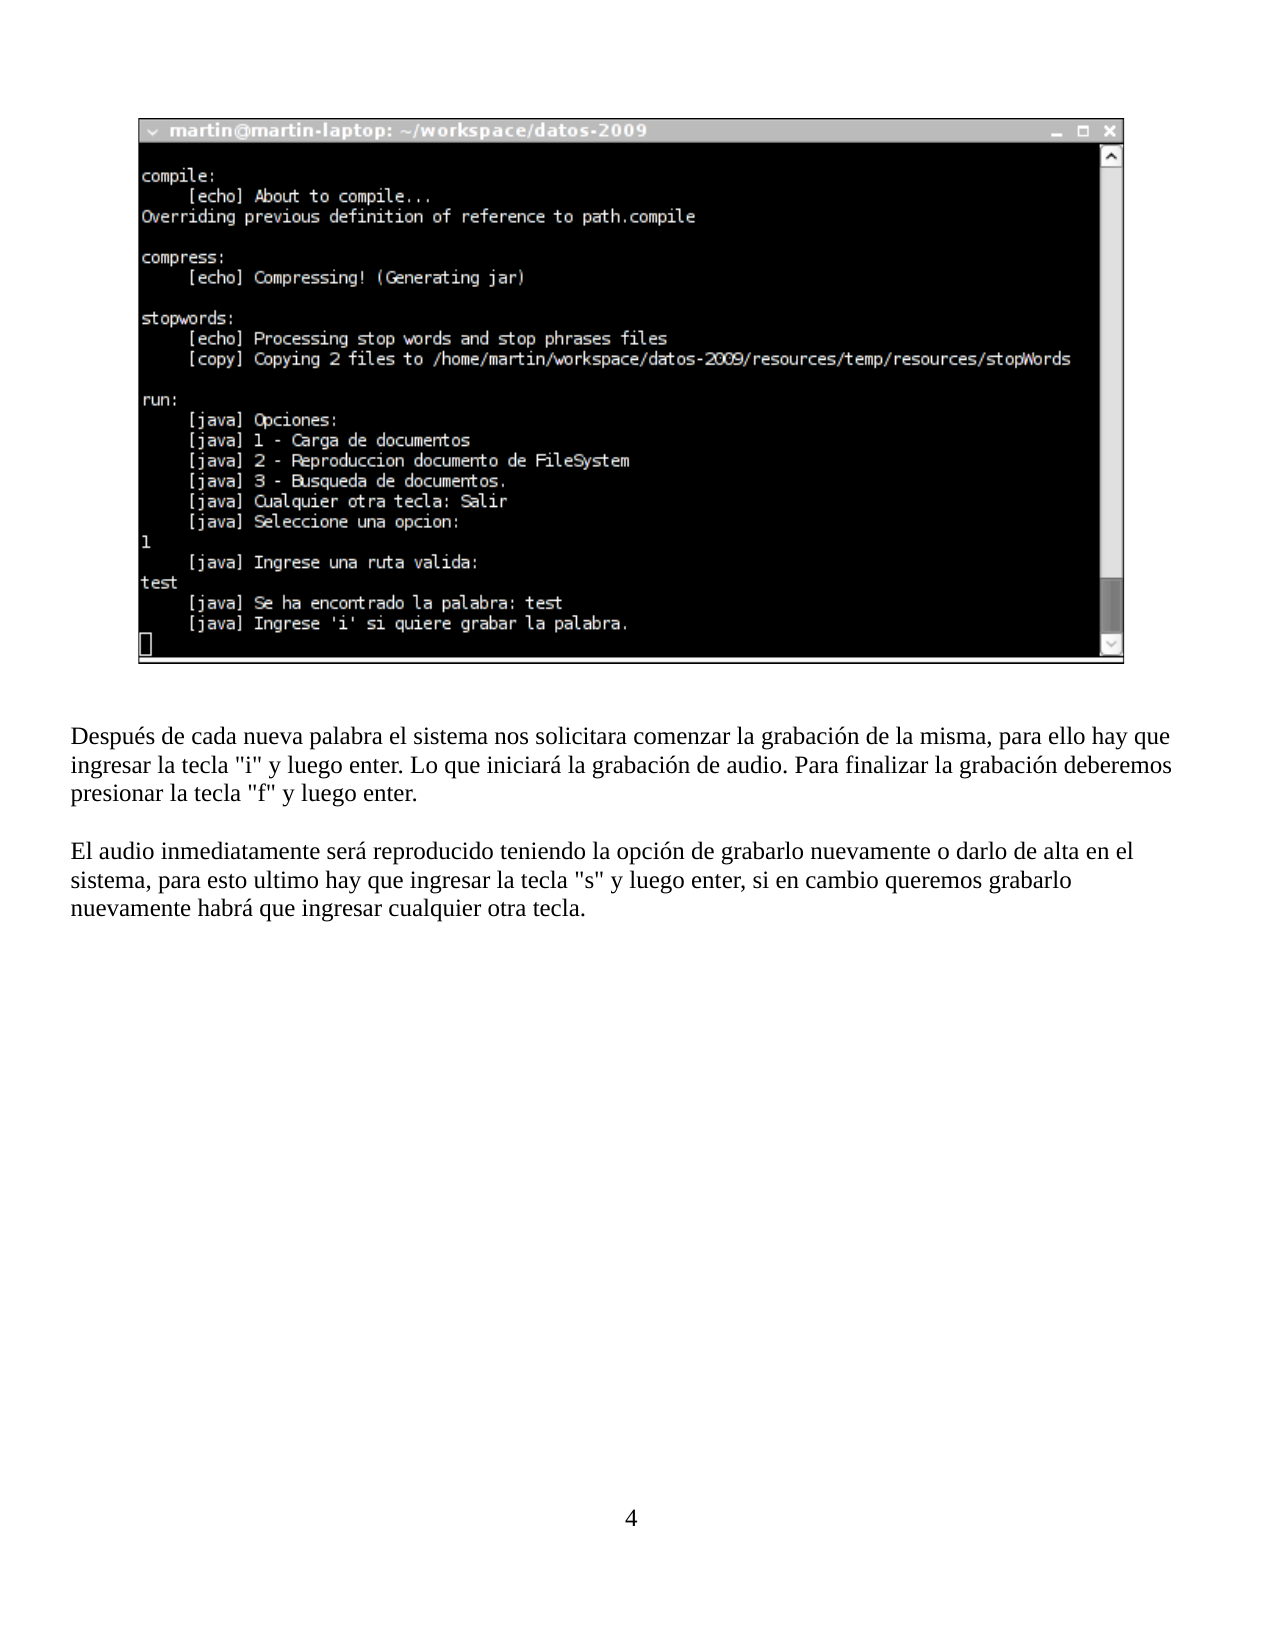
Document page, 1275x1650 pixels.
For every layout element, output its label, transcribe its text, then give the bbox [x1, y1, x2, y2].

text Después de cada nueva palabra el sistema nos solicitara comenzar la grabación de la misma, para ello hay que ingresar la tecla "i" y luego enter. Lo que iniciará la grabación de audio. Para finalizar la grabación deberemos presionar la tecla "f" y luego enter. [70, 721, 1192, 807]
picture [138, 118, 1125, 664]
text El audio inmediatamente será reproducido teniendo la opción de grabarlo nuevamente o darlo de alta en el sistema, para esto ultimo hay que ingresar la tecla "s" y luego enter, si en cambio queremos grabarlo nuevamente habrá que ingresar cualquier otra tecla. [70, 836, 1192, 922]
